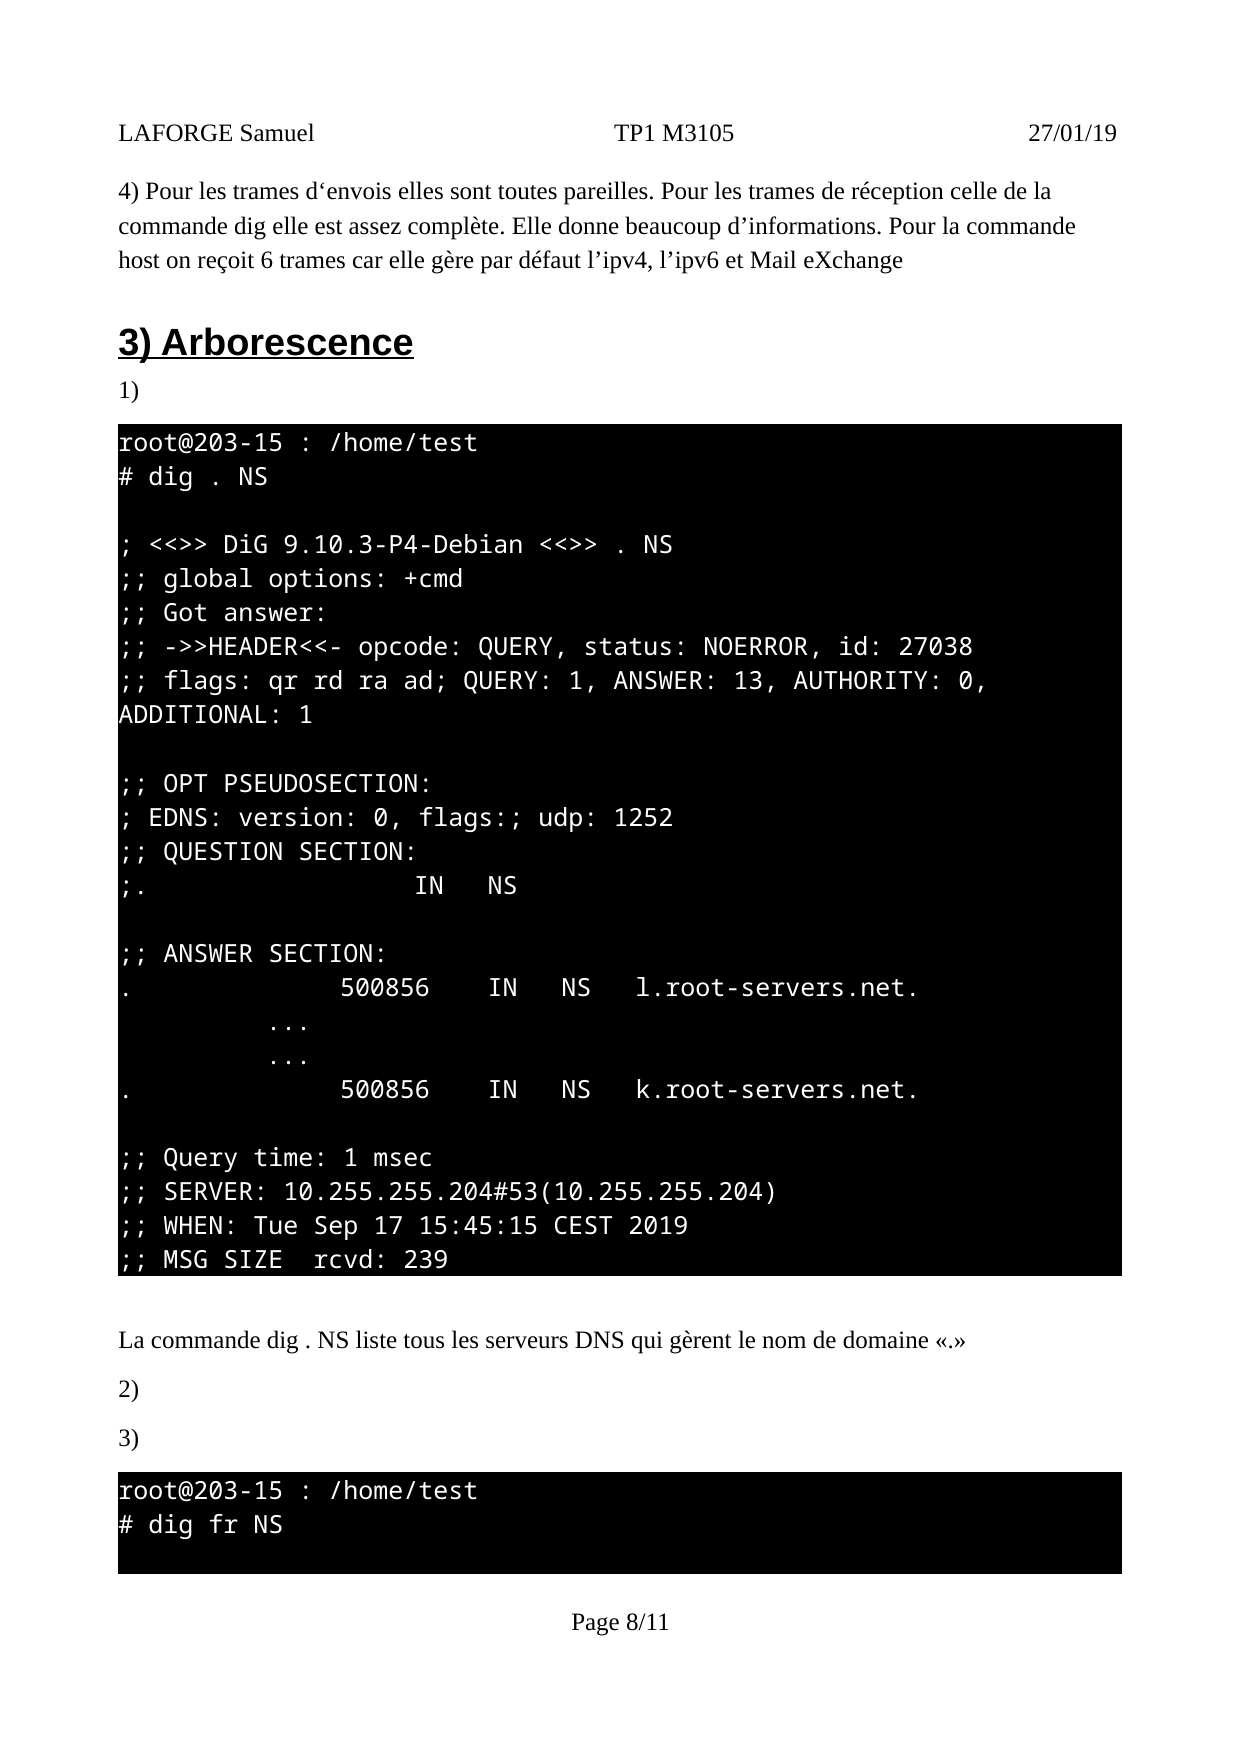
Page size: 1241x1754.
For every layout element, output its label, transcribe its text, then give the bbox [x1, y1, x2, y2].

text ... [118, 1038, 1122, 1072]
text ;; WHEN: Tue Sep 17 15:45:15 CEST 2019 [118, 1208, 1122, 1242]
text ;; SERVER: 10.255.255.204#53(10.255.255.204) [118, 1174, 1122, 1208]
text 1) [118, 376, 1122, 404]
text . 500856 IN NS k.root-servers.net. [118, 1072, 1122, 1106]
text ;; flags: qr rd ra ad; QUERY: 1, ANSWER: 13, AUTHORITY: 0, ADDITIONAL: 1 [118, 663, 1122, 731]
text ;; MSG SIZE rcvd: 239 [118, 1242, 1122, 1276]
text 3) [118, 1423, 1122, 1452]
text 2) [118, 1374, 1122, 1403]
text ; EDNS: version: 0, flags:; udp: 1252 [118, 799, 1122, 833]
text ;; OPT PSEUDOSECTION: [118, 765, 1122, 799]
text ;; global options: +cmd [118, 561, 1122, 595]
text ;; Got answer: [118, 595, 1122, 629]
text 4) Pour les trames d‘envois elles sont toutes pareilles. Pour les trames de réception celle de la commande dig elle est assez complète. Elle donne beaucoup d’informations. Pour la commande host on reçoit 6 trames car elle gère par défaut l’ipv4, l’ipv6 et Mail eXchange [118, 176, 1122, 274]
text # dig . NS [118, 459, 1122, 493]
text La commande dig . NS liste tous les serveurs DNS qui gèrent le nom de domaine «.» [118, 1325, 1122, 1354]
text ;; ANSWER SECTION: [118, 936, 1122, 969]
subtitle 3) Arborescence [118, 319, 1122, 363]
text ; <<>> DiG 9.10.3-P4-Debian <<>> . NS [118, 527, 1122, 561]
text root@203-15 : /home/test [118, 1472, 1122, 1506]
text ... [118, 1004, 1122, 1038]
text ;; QUESTION SECTION: [118, 833, 1122, 867]
text root@203-15 : /home/test [118, 424, 1122, 459]
text ;; ->>HEADER<<- opcode: QUERY, status: NOERROR, id: 27038 [118, 629, 1122, 663]
text # dig fr NS [118, 1506, 1122, 1541]
text ;. IN NS [118, 867, 1122, 901]
text . 500856 IN NS l.root-servers.net. [118, 969, 1122, 1004]
text ;; Query time: 1 msec [118, 1140, 1122, 1174]
